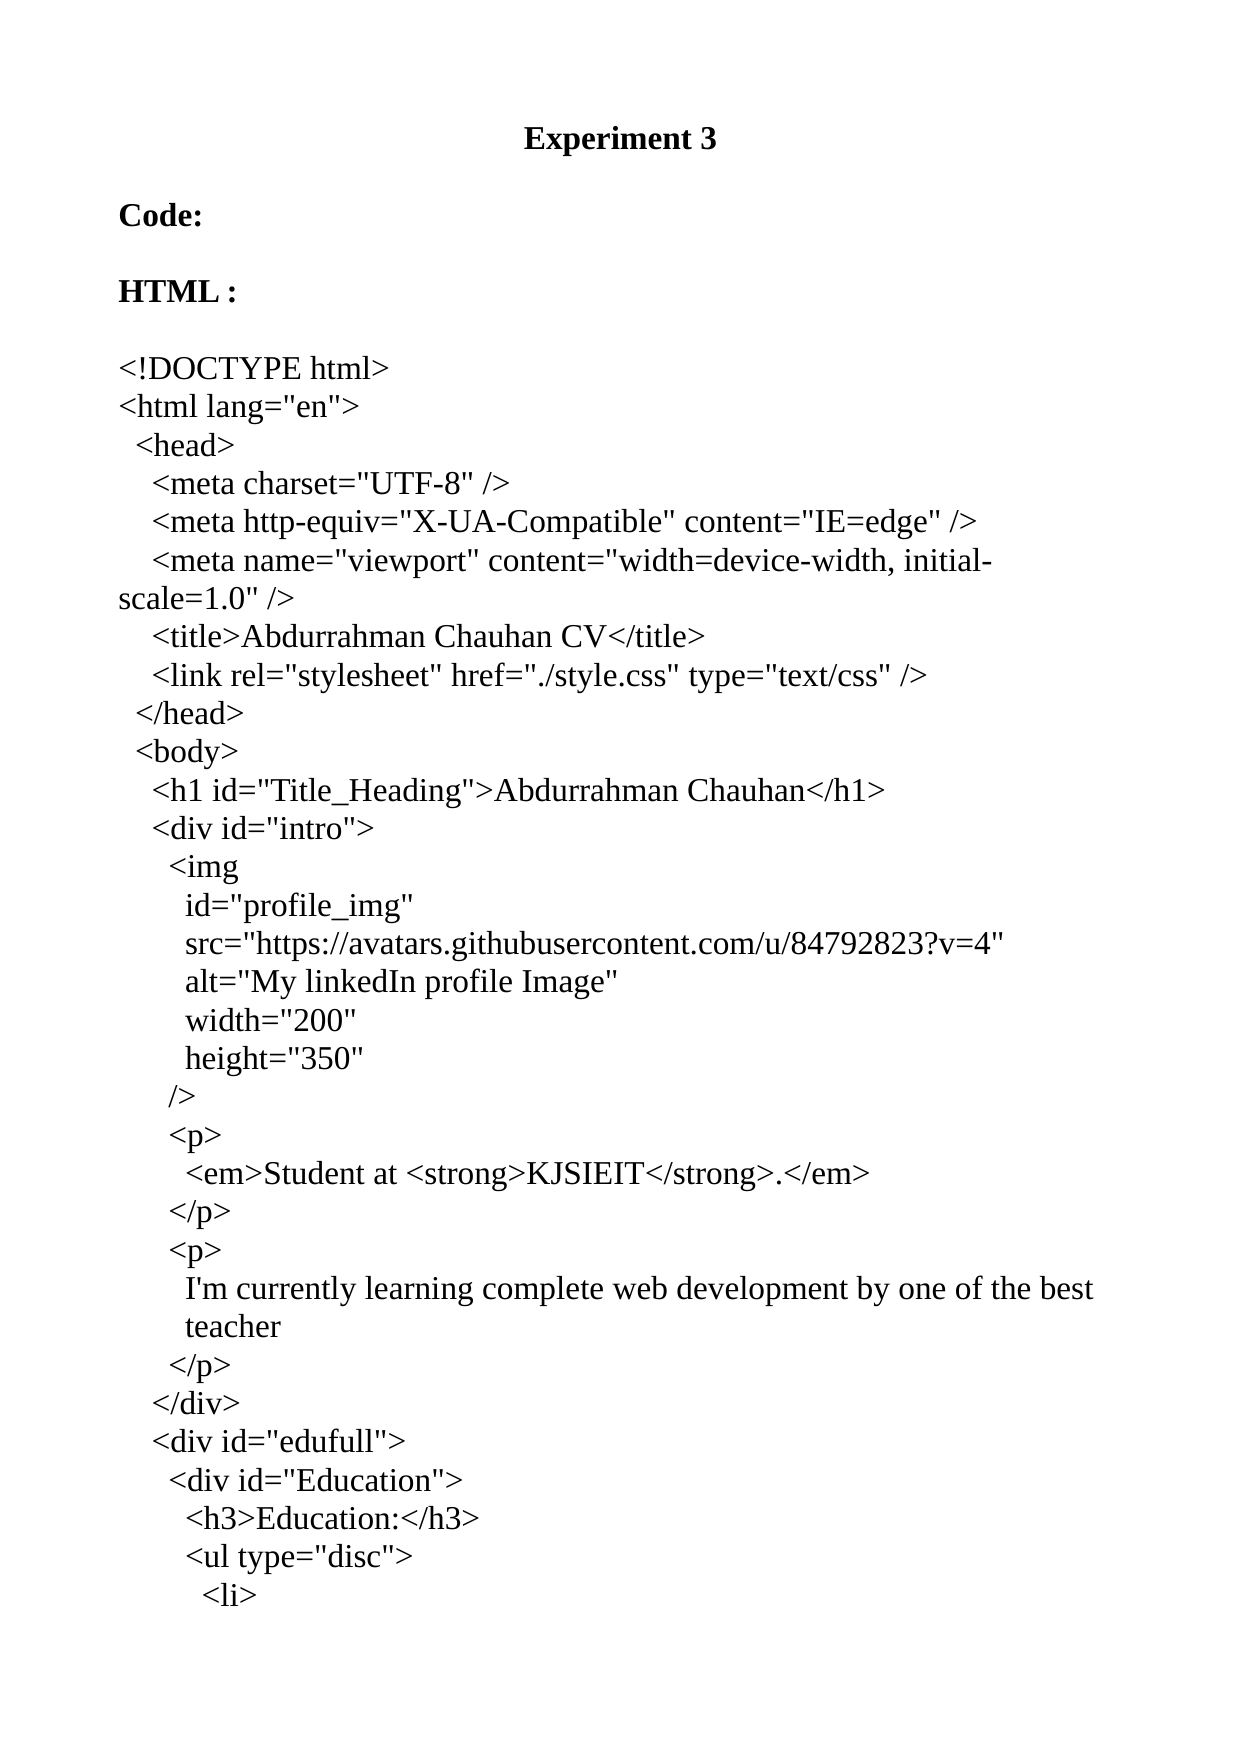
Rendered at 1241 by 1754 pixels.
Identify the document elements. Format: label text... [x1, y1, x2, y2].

text <h1 id="Title_Heading">Abdurrahman Chauhan</h1> [118, 770, 1122, 808]
text <head> [118, 425, 1122, 463]
text <!DOCTYPE html> [118, 348, 1122, 386]
text HTML : [118, 271, 1122, 310]
text </p> [118, 1345, 1122, 1383]
text <html lang="en"> [118, 386, 1122, 425]
text height="350" [118, 1038, 1122, 1076]
text /> [118, 1076, 1122, 1115]
text <div id="edufull"> [118, 1421, 1122, 1460]
text <p> [118, 1230, 1122, 1268]
text src="https://avatars.githubusercontent.com/u/84792823?v=4" [118, 923, 1122, 961]
text <li> [118, 1575, 1122, 1613]
text alt="My linkedIn profile Image" [118, 961, 1122, 1000]
text id="profile_img" [118, 885, 1122, 923]
text <title>Abdurrahman Chauhan CV</title> [118, 616, 1122, 655]
text <meta name="viewport" content="width=device-width, initial-scale=1.0" /> [118, 540, 1122, 616]
text width="200" [118, 1000, 1122, 1038]
text </p> [118, 1191, 1122, 1230]
text teacher [118, 1306, 1122, 1345]
text <meta http-equiv="X-UA-Compatible" content="IE=edge" /> [118, 501, 1122, 540]
text <h3>Education:</h3> [118, 1498, 1122, 1536]
text </div> [118, 1383, 1122, 1421]
text <link rel="stylesheet" href="./style.css" type="text/css" /> [118, 655, 1122, 693]
text <div id="Education"> [118, 1460, 1122, 1498]
text <ul type="disc"> [118, 1536, 1122, 1575]
text I'm currently learning complete web development by one of the best [118, 1268, 1122, 1306]
text </head> [118, 693, 1122, 731]
text <meta charset="UTF-8" /> [118, 463, 1122, 501]
text <body> [118, 731, 1122, 770]
text <img [118, 846, 1122, 885]
text <em>Student at <strong>KJSIEIT</strong>.</em> [118, 1153, 1122, 1191]
text Experiment 3 [118, 118, 1122, 156]
text <div id="intro"> [118, 808, 1122, 846]
text <p> [118, 1115, 1122, 1153]
text Code: [118, 195, 1122, 233]
